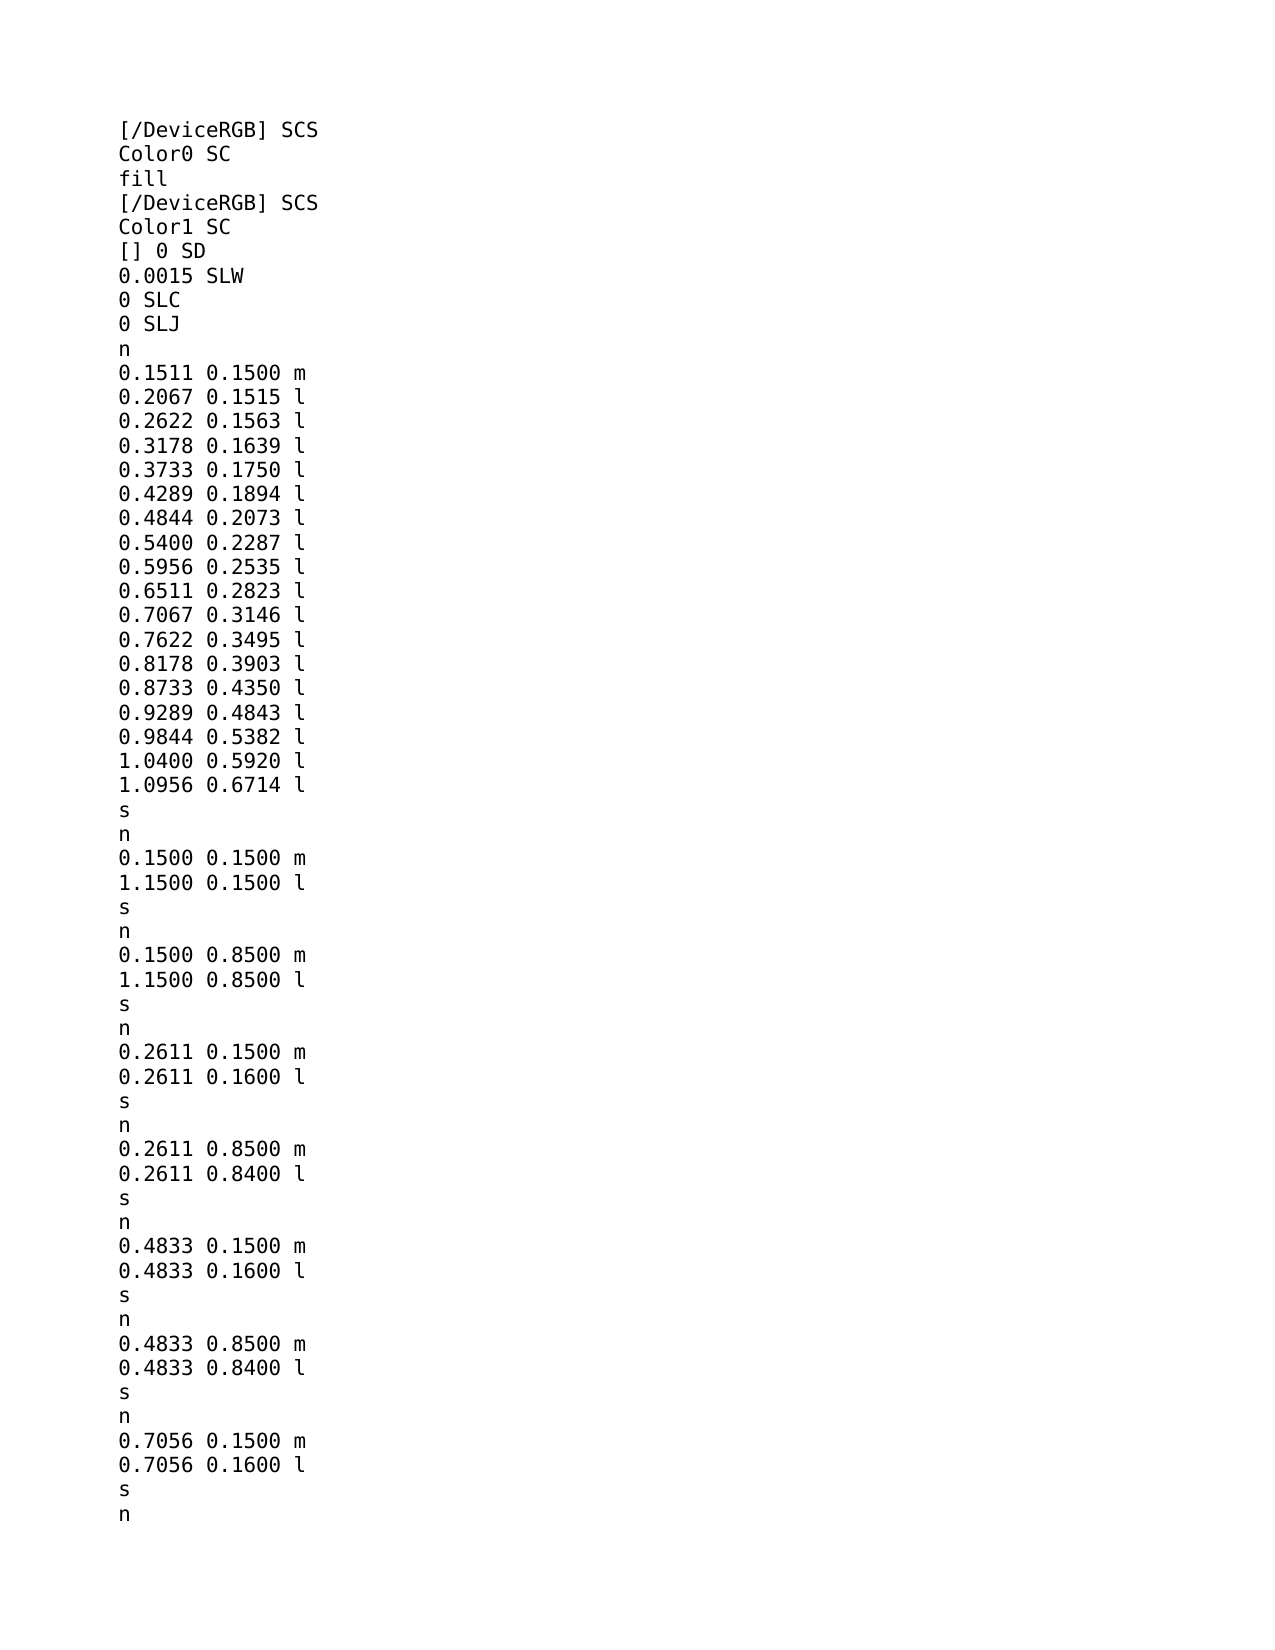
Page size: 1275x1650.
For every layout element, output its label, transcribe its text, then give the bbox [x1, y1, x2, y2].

text 0.7067 0.3146 l [118, 603, 1157, 628]
text 1.0956 0.6714 l [118, 773, 1157, 798]
text 0.2611 0.1600 l [118, 1065, 1157, 1089]
text 0 SLC [118, 288, 1157, 312]
text 0.4833 0.1500 m [118, 1234, 1157, 1259]
text 0.1500 0.1500 m [118, 846, 1157, 871]
text 0.1511 0.1500 m [118, 361, 1157, 385]
text 0.7056 0.1500 m [118, 1429, 1157, 1453]
text n [118, 1016, 1157, 1040]
text 0.9289 0.4843 l [118, 701, 1157, 725]
text 0.2611 0.1500 m [118, 1040, 1157, 1065]
text s [118, 1089, 1157, 1113]
text 0 SLJ [118, 312, 1157, 337]
text s [118, 1186, 1157, 1210]
text s [118, 798, 1157, 822]
text 0.4844 0.2073 l [118, 506, 1157, 531]
text 0.3178 0.1639 l [118, 434, 1157, 458]
text 0.7622 0.3495 l [118, 628, 1157, 652]
text 0.8178 0.3903 l [118, 652, 1157, 676]
text [/DeviceRGB] SCS [118, 118, 1157, 142]
text 0.4289 0.1894 l [118, 482, 1157, 506]
text s [118, 992, 1157, 1016]
text fill [118, 167, 1157, 191]
text 0.2611 0.8500 m [118, 1137, 1157, 1162]
text 1.1500 0.1500 l [118, 871, 1157, 895]
text 0.8733 0.4350 l [118, 676, 1157, 701]
text n [118, 1307, 1157, 1332]
text 0.4833 0.8400 l [118, 1356, 1157, 1380]
text s [118, 895, 1157, 919]
text n [118, 1210, 1157, 1234]
text 0.2067 0.1515 l [118, 385, 1157, 409]
text 0.0015 SLW [118, 264, 1157, 288]
text 0.4833 0.1600 l [118, 1259, 1157, 1283]
text 0.9844 0.5382 l [118, 725, 1157, 749]
text n [118, 1404, 1157, 1429]
text Color0 SC [118, 142, 1157, 167]
text n [118, 919, 1157, 943]
text 1.0400 0.5920 l [118, 749, 1157, 773]
text 0.4833 0.8500 m [118, 1332, 1157, 1356]
text s [118, 1380, 1157, 1404]
text 1.1500 0.8500 l [118, 968, 1157, 992]
text n [118, 1502, 1157, 1526]
text 0.5400 0.2287 l [118, 531, 1157, 555]
text s [118, 1283, 1157, 1307]
text Color1 SC [118, 215, 1157, 239]
text n [118, 1113, 1157, 1137]
text s [118, 1477, 1157, 1502]
text [] 0 SD [118, 239, 1157, 264]
text [/DeviceRGB] SCS [118, 191, 1157, 215]
text 0.1500 0.8500 m [118, 943, 1157, 968]
text n [118, 822, 1157, 846]
text 0.3733 0.1750 l [118, 458, 1157, 482]
text 0.7056 0.1600 l [118, 1453, 1157, 1477]
text 0.2611 0.8400 l [118, 1162, 1157, 1186]
text 0.5956 0.2535 l [118, 555, 1157, 579]
text n [118, 337, 1157, 361]
text 0.2622 0.1563 l [118, 409, 1157, 434]
text 0.6511 0.2823 l [118, 579, 1157, 603]
